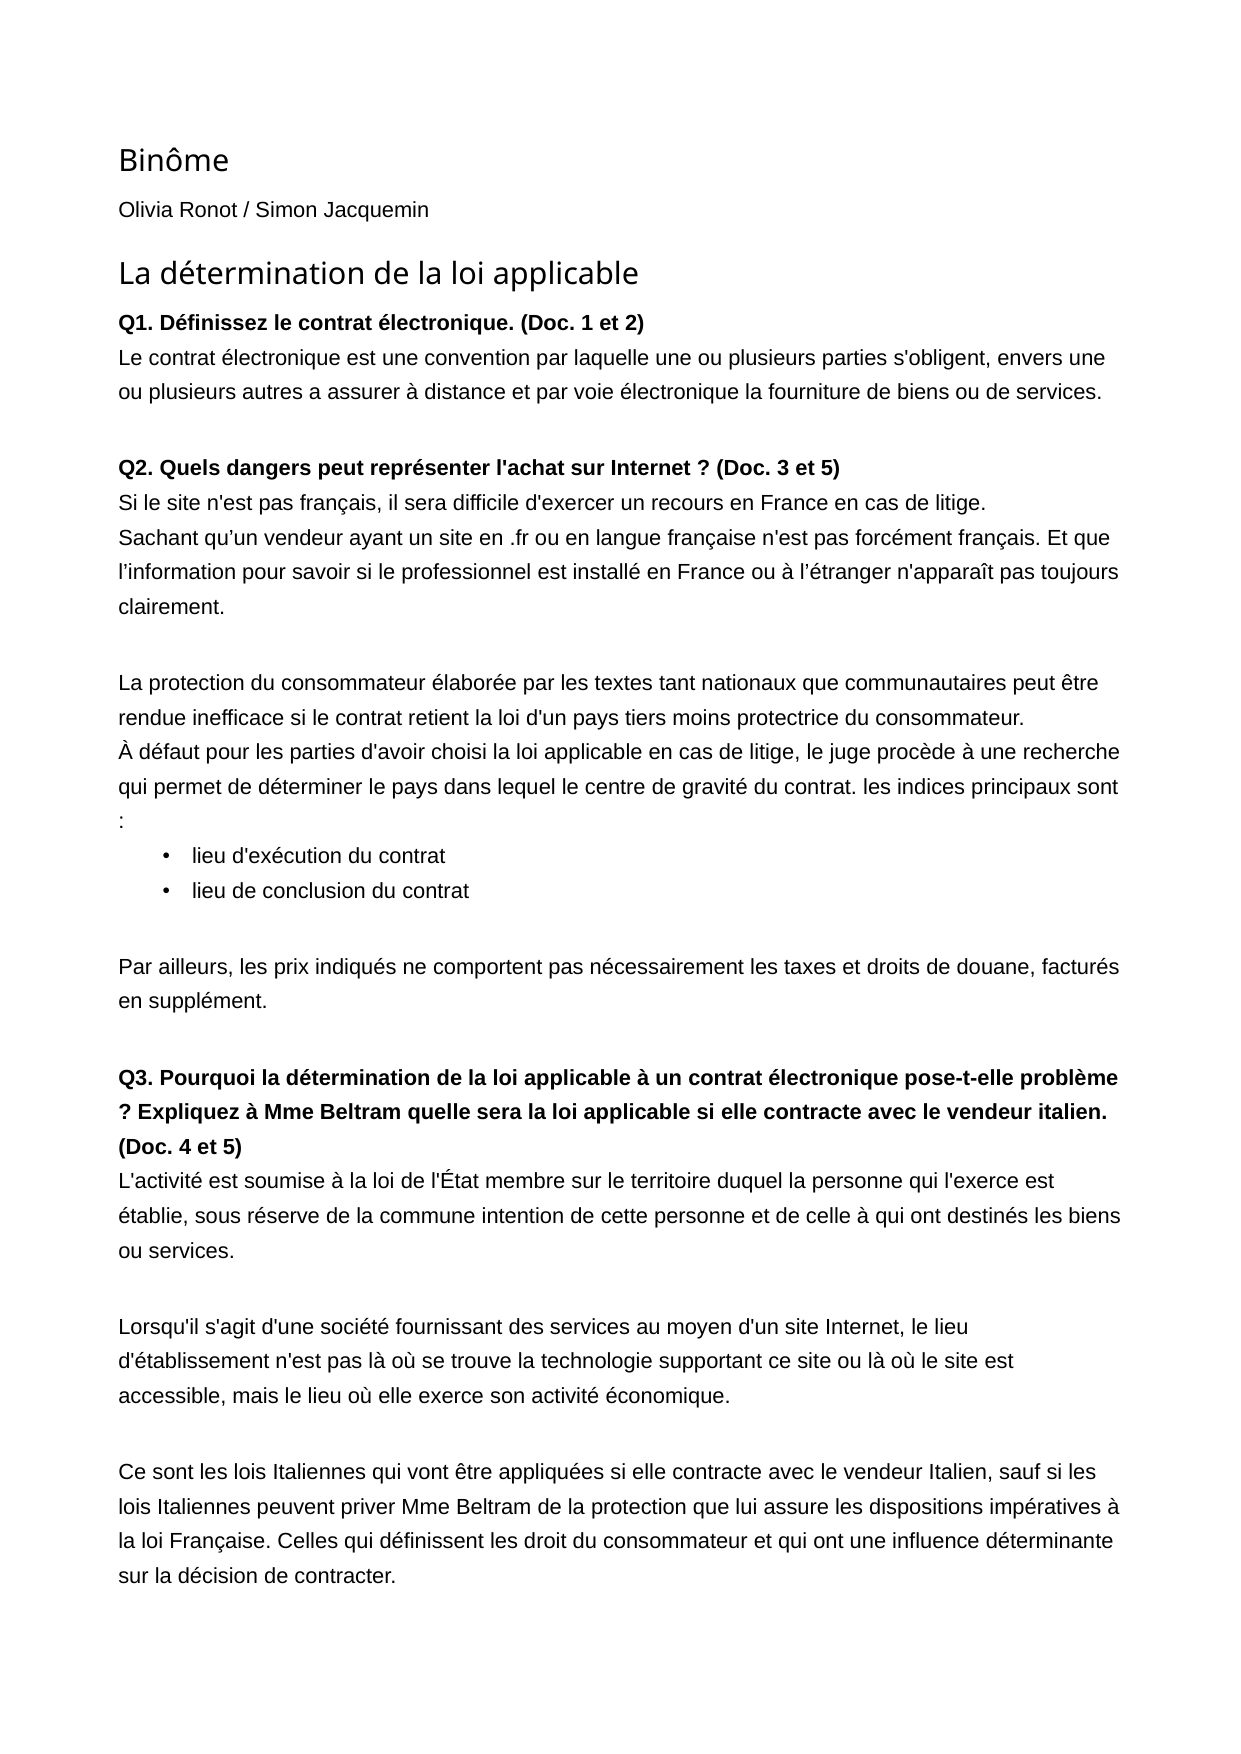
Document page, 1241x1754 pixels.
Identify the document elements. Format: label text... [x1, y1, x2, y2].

text Si le site n'est pas français, il sera difficile d'exercer un recours en France en cas de litige. [118, 490, 1122, 515]
text Sachant qu’un vendeur ayant un site en .fr ou en langue française n'est pas forcément français. Et que l’information pour savoir si le professionnel est installé en France ou à l’étranger n'apparaît pas toujours clairement. [118, 524, 1122, 619]
text L'activité est soumise à la loi de l'État membre sur le territoire duquel la personne qui l'exerce est établie, sous réserve de la commune intention de cette personne et de celle à qui ont destinés les biens ou services. [118, 1168, 1122, 1263]
text Le contrat électronique est une convention par laquelle une ou plusieurs parties s'obligent, envers une ou plusieurs autres a assurer à distance et par voie électronique la fourniture de biens ou de services. [118, 344, 1122, 404]
text Q2. Quels dangers peut représenter l'achat sur Internet ? (Doc. 3 et 5) [118, 455, 1122, 480]
text Par ailleurs, les prix indiqués ne comportent pas nécessairement les taxes et droits de douane, facturés en supplément. [118, 954, 1122, 1014]
list lieu de conclusion du contrat [162, 878, 1122, 903]
subtitle La détermination de la loi applicable [118, 252, 1122, 294]
subtitle Binôme [118, 139, 1122, 181]
text Q3. Pourquoi la détermination de la loi applicable à un contrat électronique pose-t-elle problème ? Expliquez à Mme Beltram quelle sera la loi applicable si elle contracte avec le vendeur italien. (Doc. 4 et 5) [118, 1064, 1122, 1159]
list lieu d'exécution du contrat [162, 843, 1122, 868]
text Q1. Définissez le contrat électronique. (Doc. 1 et 2) [118, 310, 1122, 335]
text Lorsqu'il s'agit d'une société fournissant des services au moyen d'un site Internet, le lieu d'établissement n'est pas là où se trouve la technologie supportant ce site ou là où le site est accessible, mais le lieu où elle exerce son activité économique. [118, 1314, 1122, 1408]
text Ce sont les lois Italiennes qui vont être appliquées si elle contracte avec le vendeur Italien, sauf si les lois Italiennes peuvent priver Mme Beltram de la protection que lui assure les dispositions impératives à la loi Française. Celles qui définissent les droit du consommateur et qui ont une influence déterminante sur la décision de contracter. [118, 1459, 1122, 1588]
text La protection du consommateur élaborée par les textes tant nationaux que communautaires peut être rendue inefficace si le contrat retient la loi d'un pays tiers moins protectrice du consommateur. [118, 670, 1122, 729]
text À défaut pour les parties d'avoir choisi la loi applicable en cas de litige, le juge procède à une recherche qui permet de déterminer le pays dans lequel le centre de gravité du contrat. les indices principaux sont : [118, 739, 1122, 834]
text Olivia Ronot / Simon Jacquemin [118, 197, 1122, 222]
